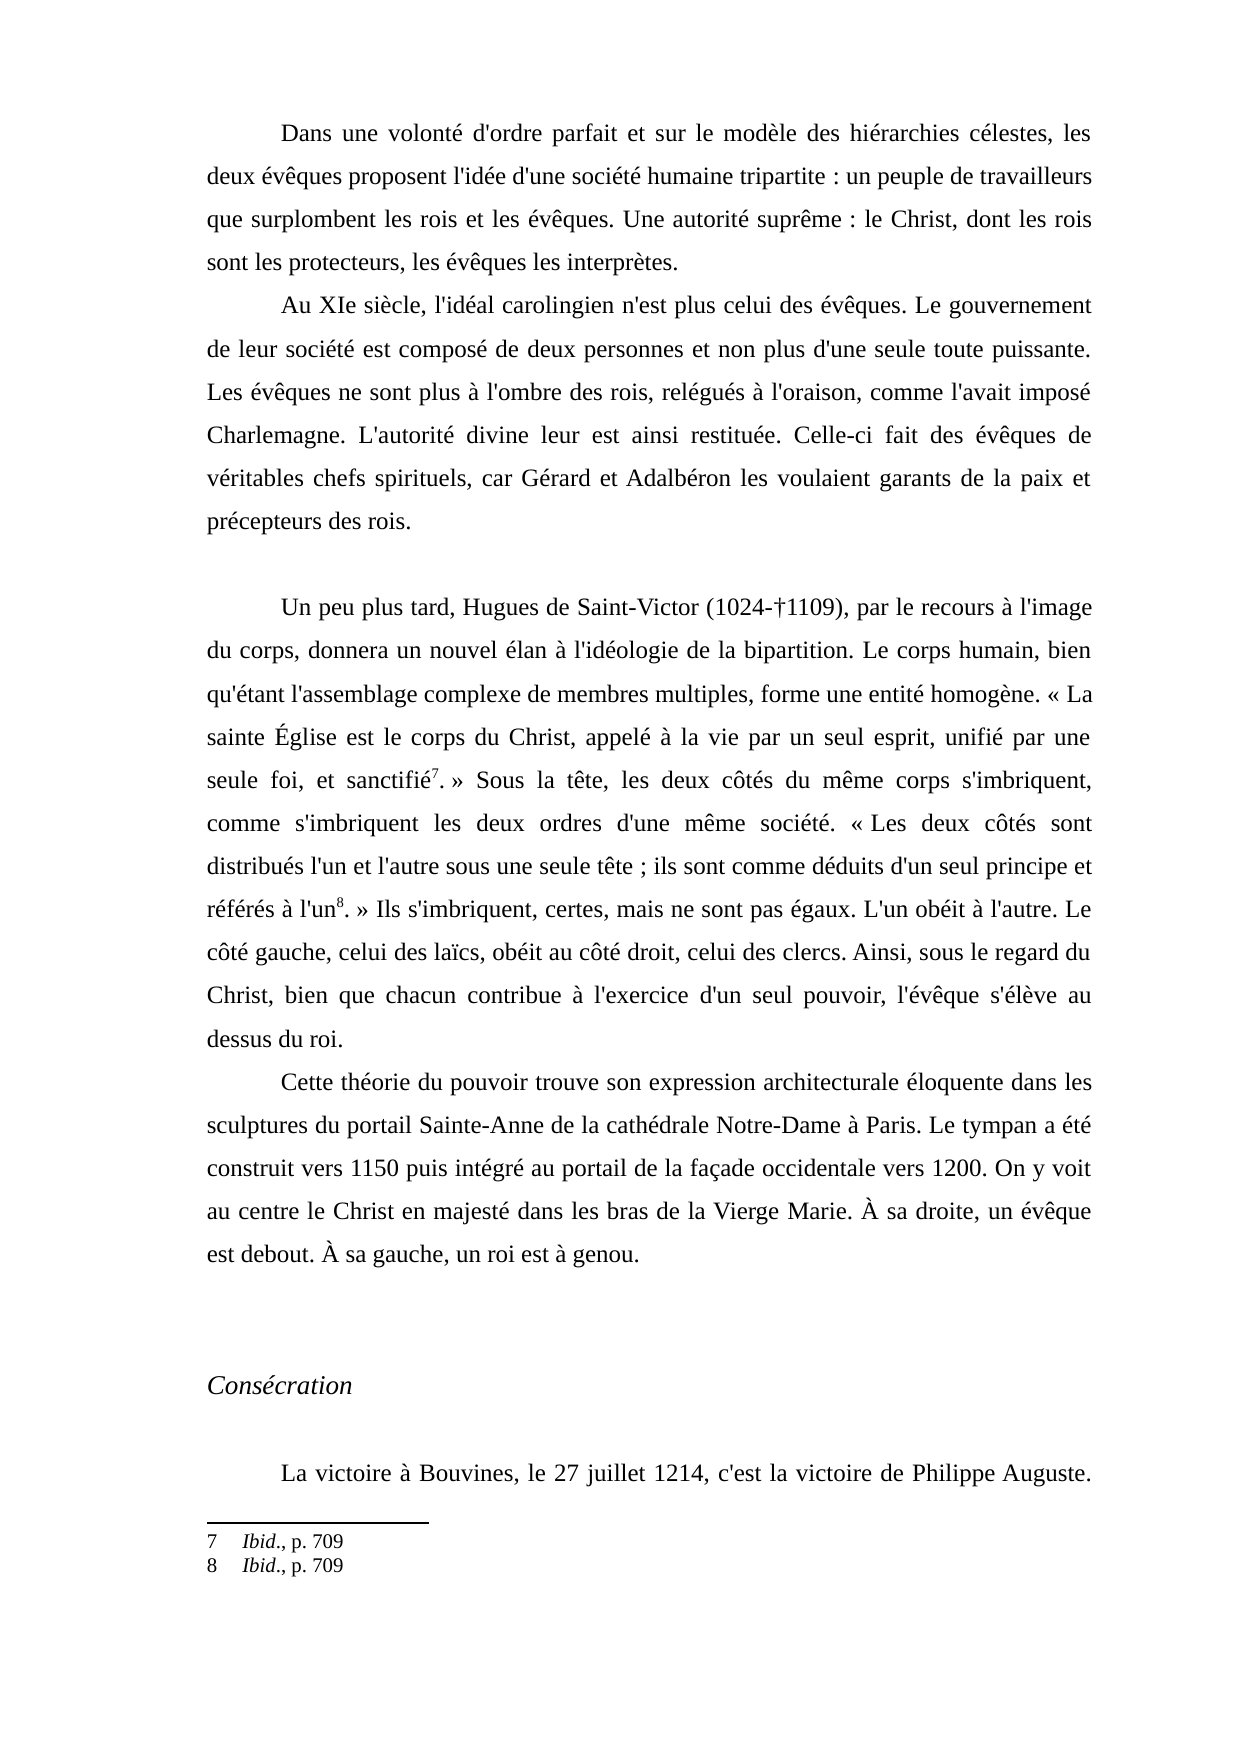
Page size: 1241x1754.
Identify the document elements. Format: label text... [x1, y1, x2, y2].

text Dans une volonté d'ordre parfait et sur le modèle des hiérarchies célestes, les deux évêques proposent l'idée d'une société humaine tripartite : un peuple de travailleurs que surplombent les rois et les évêques. Une autorité suprême : le Christ, dont les rois sont les protecteurs, les évêques les interprètes. [207, 118, 1093, 276]
text Consécration [207, 1369, 1093, 1400]
text La victoire à Bouvines, le 27 juillet 1214, c'est la victoire de Philippe Auguste. [207, 1458, 1093, 1487]
text Ibid., p. 709 [207, 1529, 1093, 1553]
text Un peu plus tard, Hugues de Saint-Victor (1024-†1109), par le recours à l'image du corps, donnera un nouvel élan à l'idéologie de la bipartition. Le corps humain, bien qu'étant l'assemblage complexe de membres multiples, forme une entité homogène. « La sainte Église est le corps du Christ, appelé à la vie par un seul esprit, unifié par une seule foi, et sanctifié. » Sous la tête, les deux côtés du même corps s'imbriquent, comme s'imbriquent les deux ordres d'une même société. « Les deux côtés sont distribués l'un et l'autre sous une seule tête ; ils sont comme déduits d'un seul principe et référés à l'un. » Ils s'imbriquent, certes, mais ne sont pas égaux. L'un obéit à l'autre. Le côté gauche, celui des laïcs, obéit au côté droit, celui des clercs. Ainsi, sous le regard du Christ, bien que chacun contribue à l'exercice d'un seul pouvoir, l'évêque s'élève au dessus du roi. [207, 592, 1093, 1052]
text Cette théorie du pouvoir trouve son expression architecturale éloquente dans les sculptures du portail Sainte-Anne de la cathédrale Notre-Dame à Paris. Le tympan a été construit vers 1150 puis intégré au portail de la façade occidentale vers 1200. On y voit au centre le Christ en majesté dans les bras de la Vierge Marie. À sa droite, un évêque est debout. À sa gauche, un roi est à genou. [207, 1067, 1093, 1268]
text Ibid., p. 709 [207, 1553, 1093, 1577]
text Au XIe siècle, l'idéal carolingien n'est plus celui des évêques. Le gouvernement de leur société est composé de deux personnes et non plus d'une seule toute puissante. Les évêques ne sont plus à l'ombre des rois, relégués à l'oraison, comme l'avait imposé Charlemagne. L'autorité divine leur est ainsi restituée. Celle-ci fait des évêques de véritables chefs spirituels, car Gérard et Adalbéron les voulaient garants de la paix et précepteurs des rois. [207, 291, 1093, 535]
